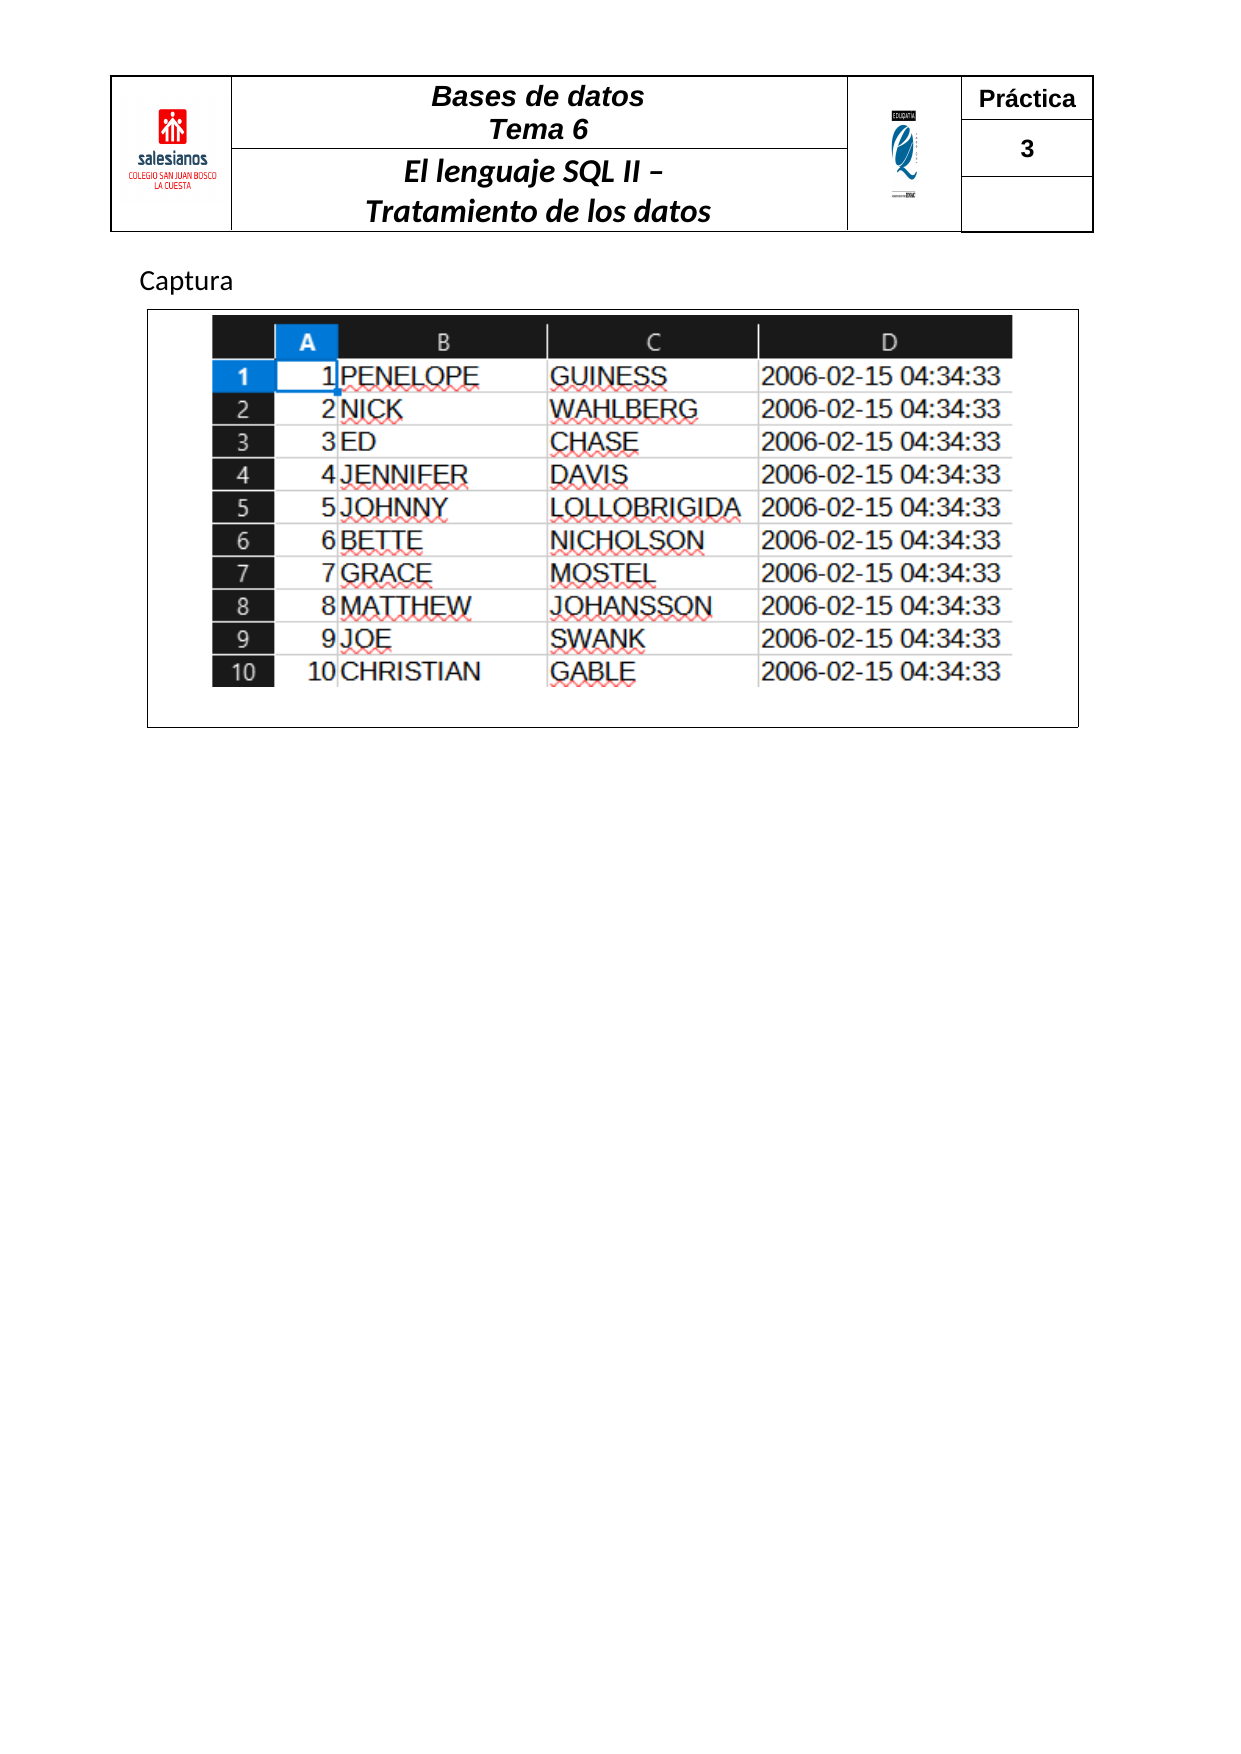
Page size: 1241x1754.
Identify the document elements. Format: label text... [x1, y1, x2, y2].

picture [119, 96, 229, 203]
table_header [148, 310, 1078, 727]
picture [891, 110, 918, 198]
picture [212, 315, 1013, 687]
subtitle Captura [139, 262, 1093, 297]
